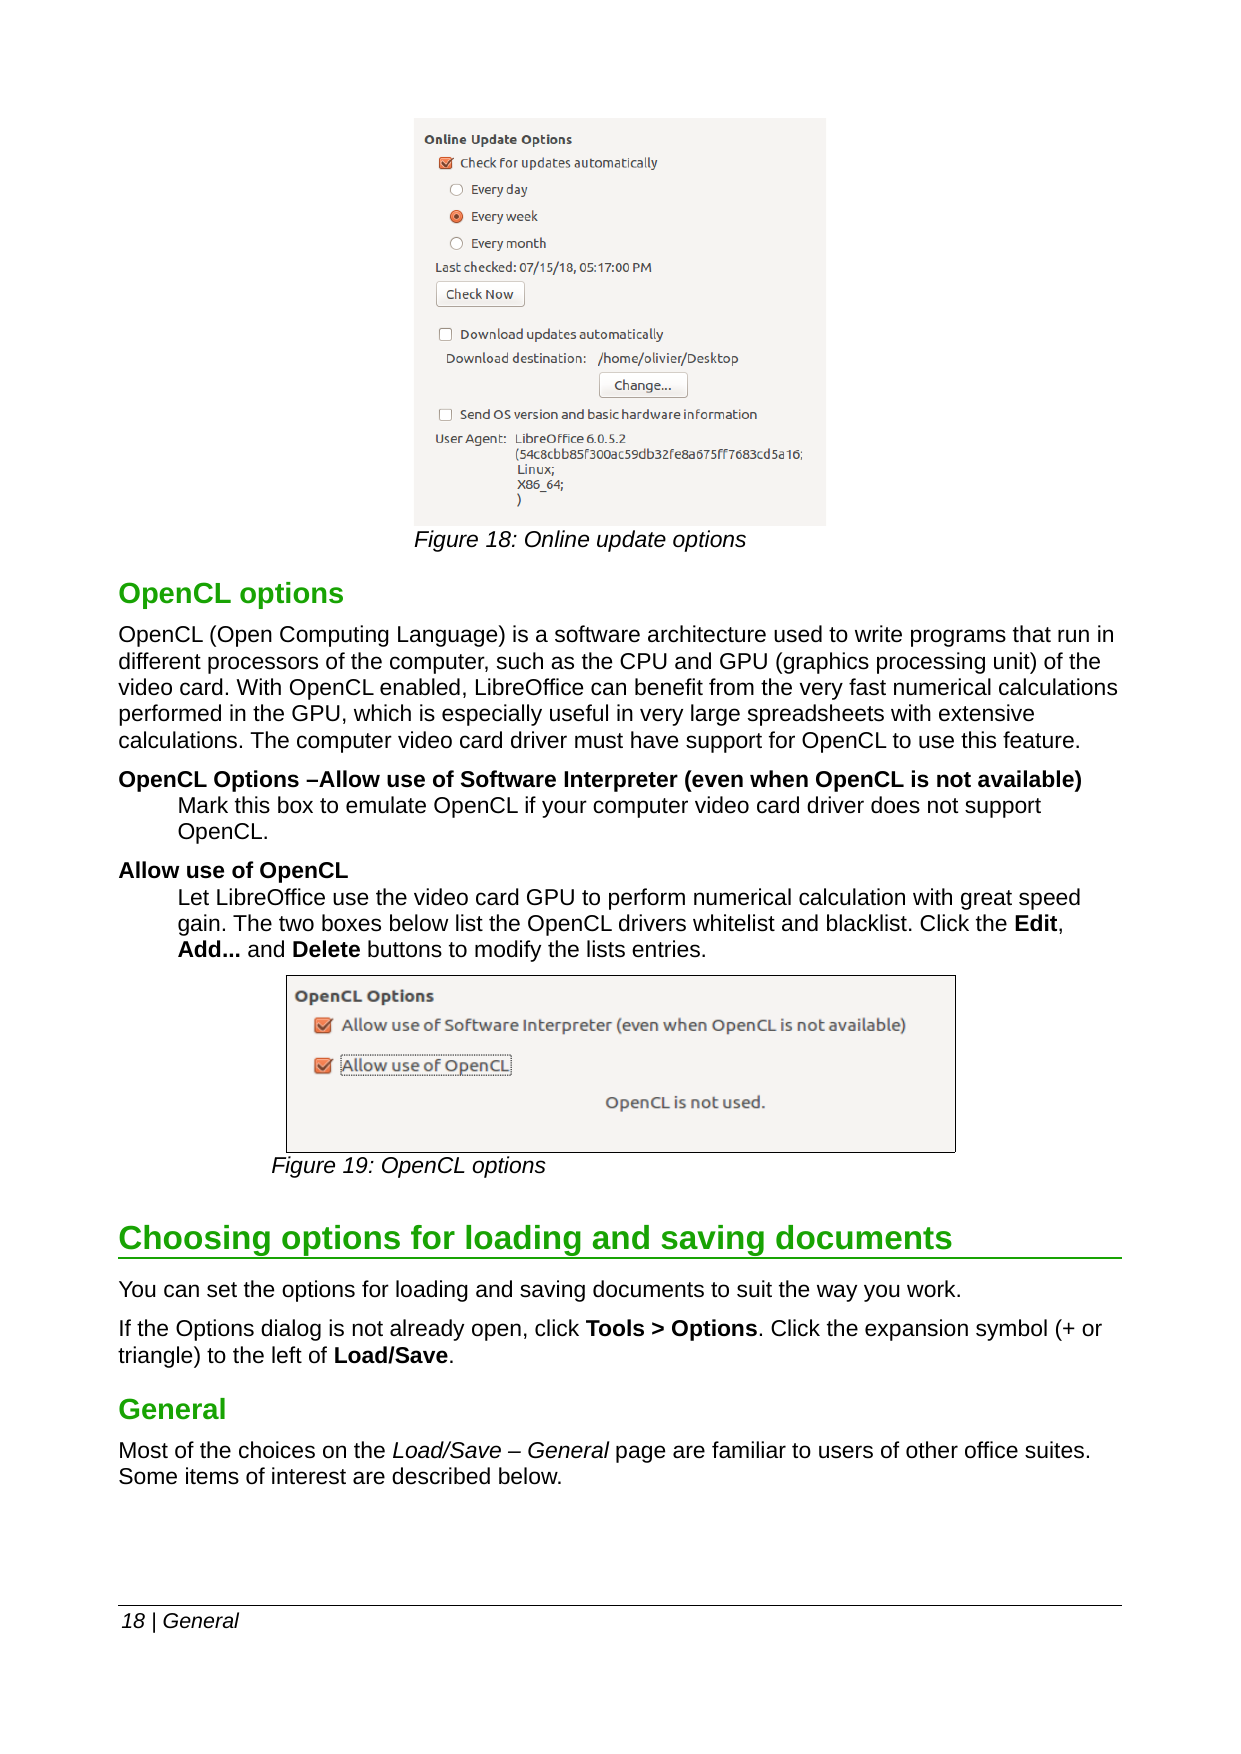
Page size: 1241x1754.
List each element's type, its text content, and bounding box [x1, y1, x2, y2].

text You can set the options for loading and saving documents to suit the way you work. [118, 1276, 1122, 1303]
subtitle Choosing options for loading and saving documents [118, 1218, 1122, 1257]
subtitle General [118, 1392, 1122, 1425]
subtitle OpenCL options [118, 576, 1122, 609]
text If the Options dialog is not already open, click Tools > Options. Click the expansion symbol (+ or triangle) to the left of Load/Save. [118, 1315, 1122, 1368]
text Mark this box to emulate OpenCL if your computer video card driver does not support OpenCL. [177, 792, 1122, 844]
text Most of the choices on the Load/Save – General page are familiar to users of other office suites. Some items of interest are described below. [118, 1437, 1122, 1490]
text OpenCL Options –Allow use of Software Interpreter (even when OpenCL is not available) [118, 766, 1122, 792]
text Figure 19: OpenCL options [271, 975, 969, 1178]
picture [287, 976, 955, 1152]
text OpenCL (Open Computing Language) is a software architecture used to write programs that run in different processors of the computer, such as the CPU and GPU (graphics processing unit) of the video card. With OpenCL enabled, LibreOffice can benefit from the very fast numerical calculations performed in the GPU, which is especially useful in very large spreadsheets with extensive calculations. The computer video card driver must have support for OpenCL to use this feature. [118, 621, 1122, 753]
text Figure 18: Online update options [414, 526, 826, 552]
picture [413, 118, 827, 526]
text Allow use of OpenCL [118, 857, 1122, 883]
text Let LibreOffice use the video card GPU to perform numerical calculation with great speed gain. The two boxes below list the OpenCL drivers whitelist and blacklist. Click the Edit, Add... and Delete buttons to modify the lists entries. [177, 883, 1122, 962]
